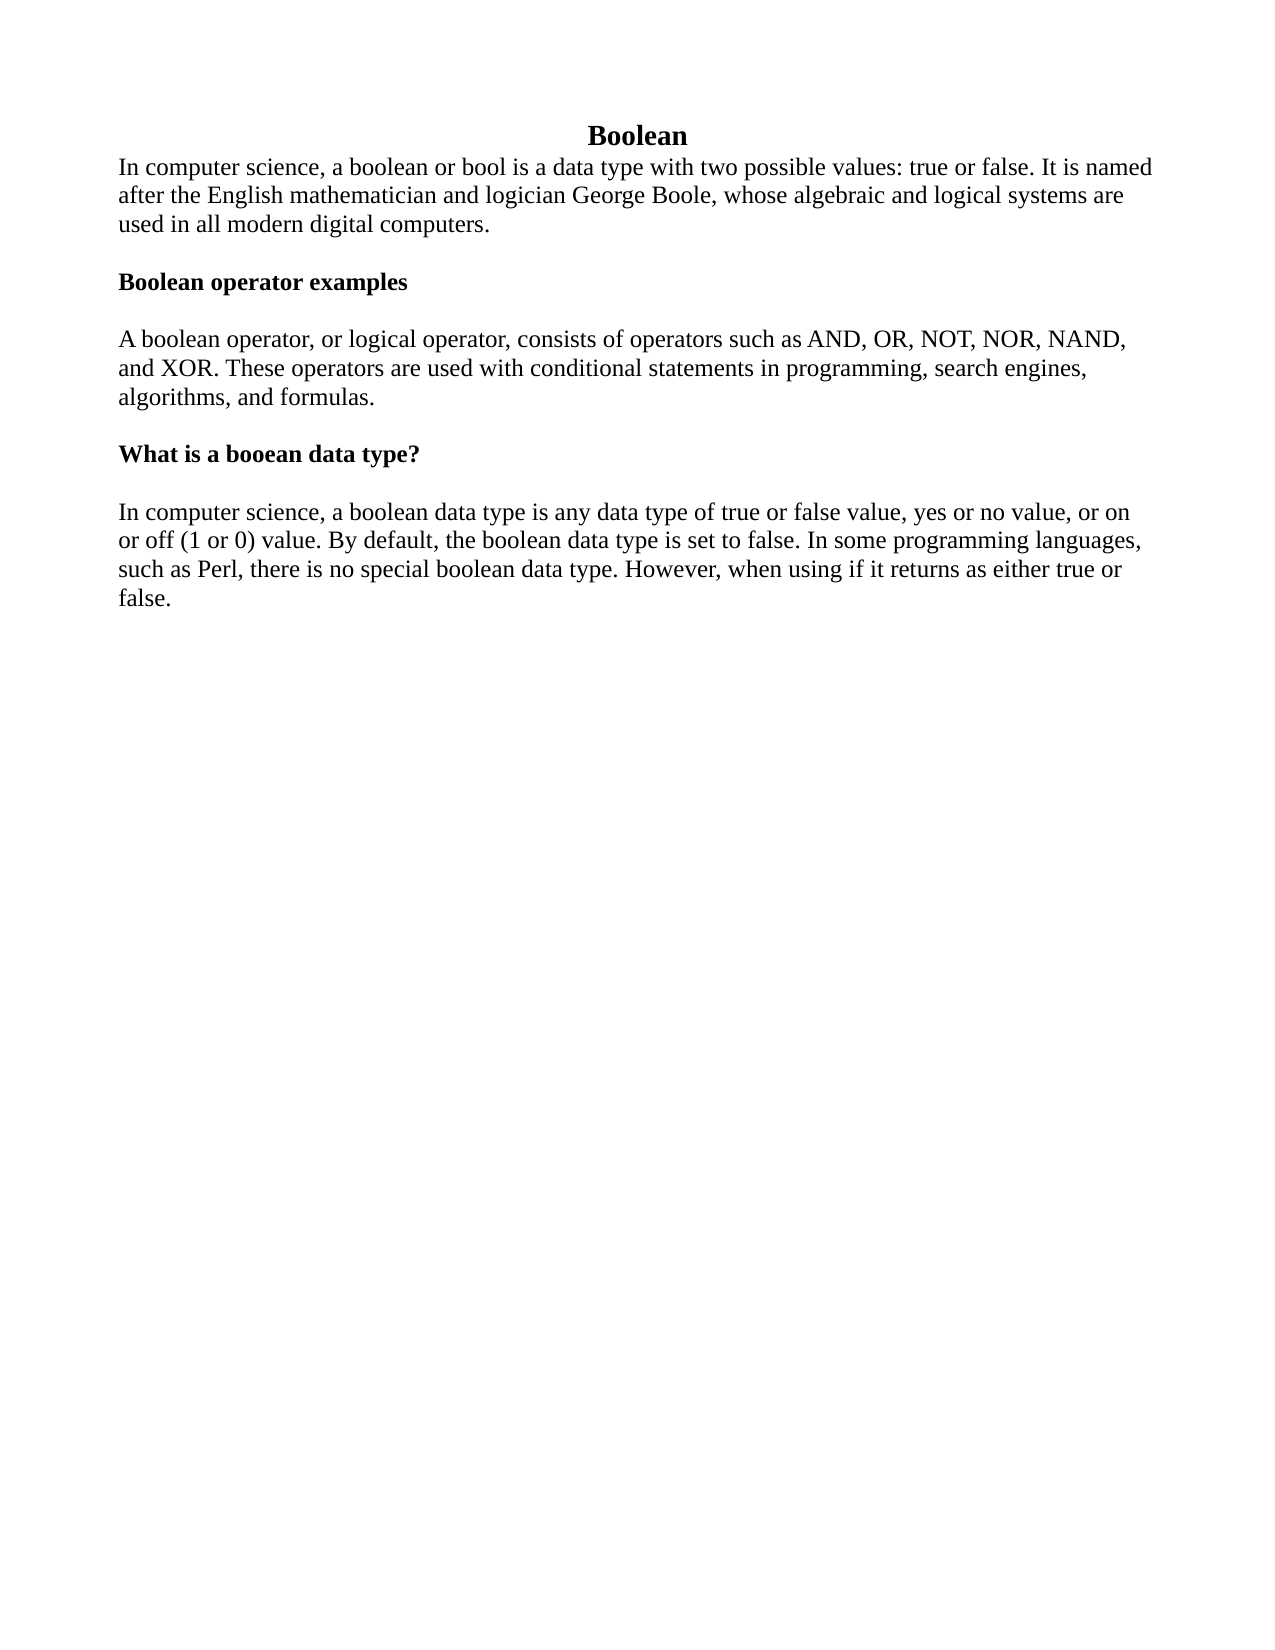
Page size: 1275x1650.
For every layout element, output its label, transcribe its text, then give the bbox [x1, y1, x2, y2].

text A boolean operator, or logical operator, consists of operators such as AND, OR, NOT, NOR, NAND, and XOR. These operators are used with conditional statements in programming, search engines, algorithms, and formulas. [118, 324, 1157, 410]
text Boolean [118, 118, 1157, 152]
text What is a booean data type? [118, 439, 1157, 468]
text Boolean operator examples [118, 267, 1157, 295]
text In computer science, a boolean data type is any data type of true or false value, yes or no value, or on or off (1 or 0) value. By default, the boolean data type is set to false. In some programming languages, such as Perl, there is no special boolean data type. However, when using if it returns as either true or false. [118, 497, 1157, 612]
text In computer science, a boolean or bool is a data type with two possible values: true or false. It is named after the English mathematician and logician George Boole, whose algebraic and logical systems are used in all modern digital computers. [118, 152, 1157, 238]
